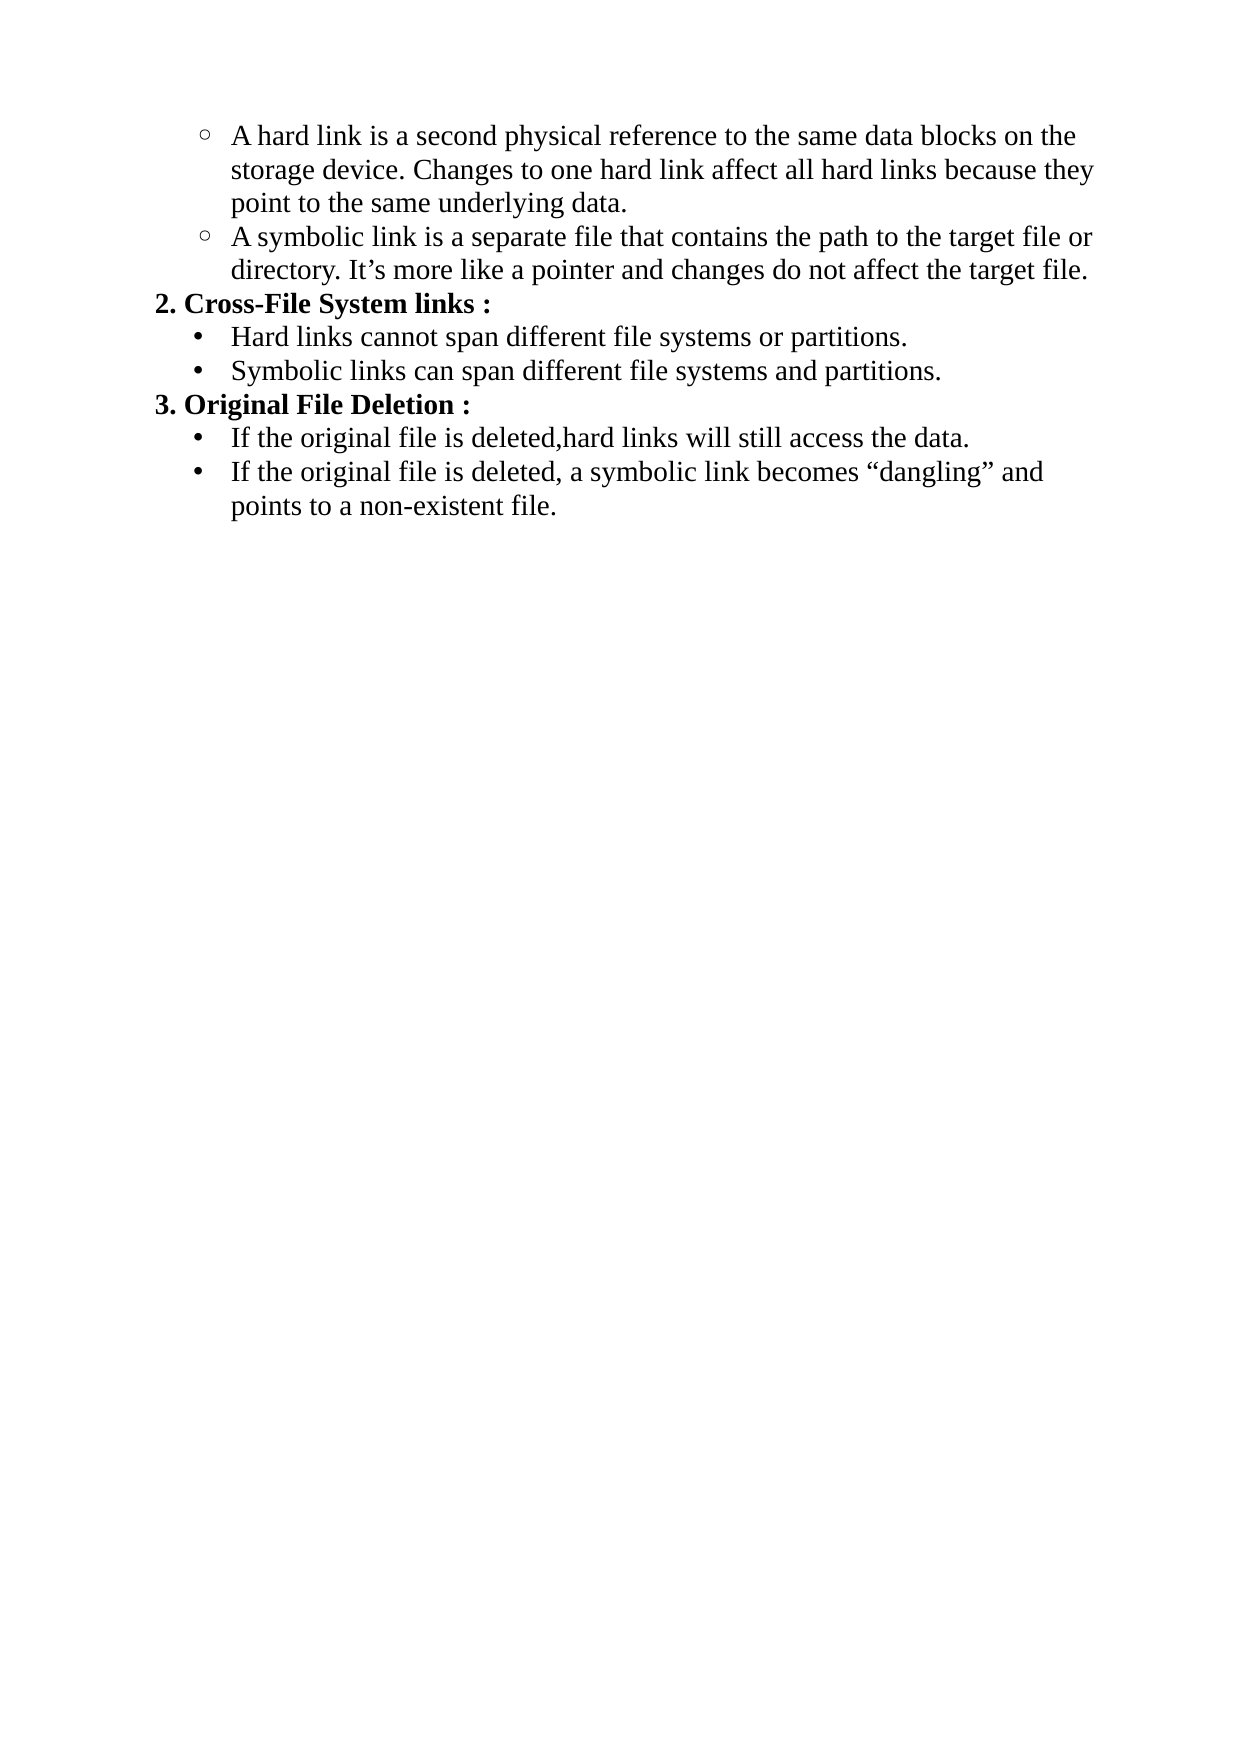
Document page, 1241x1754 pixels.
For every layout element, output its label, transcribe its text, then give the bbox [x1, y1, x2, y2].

list A symbolic link is a separate file that contains the path to the target file or directory. It’s more like a pointer and changes do not affect the target file. [193, 219, 1122, 286]
text 3. Original File Deletion : [118, 387, 1122, 420]
list If the original file is deleted,hard links will still access the data. [193, 420, 1122, 454]
list A hard link is a second physical reference to the same data blocks on the storage device. Changes to one hard link affect all hard links because they point to the same underlying data. [193, 118, 1122, 219]
text 2. Cross-File System links : [118, 286, 1122, 319]
list Hard links cannot span different file systems or partitions. [193, 319, 1122, 353]
list Symbolic links can span different file systems and partitions. [193, 353, 1122, 387]
list If the original file is deleted, a symbolic link becomes “dangling” and points to a non-existent file. [193, 454, 1122, 521]
